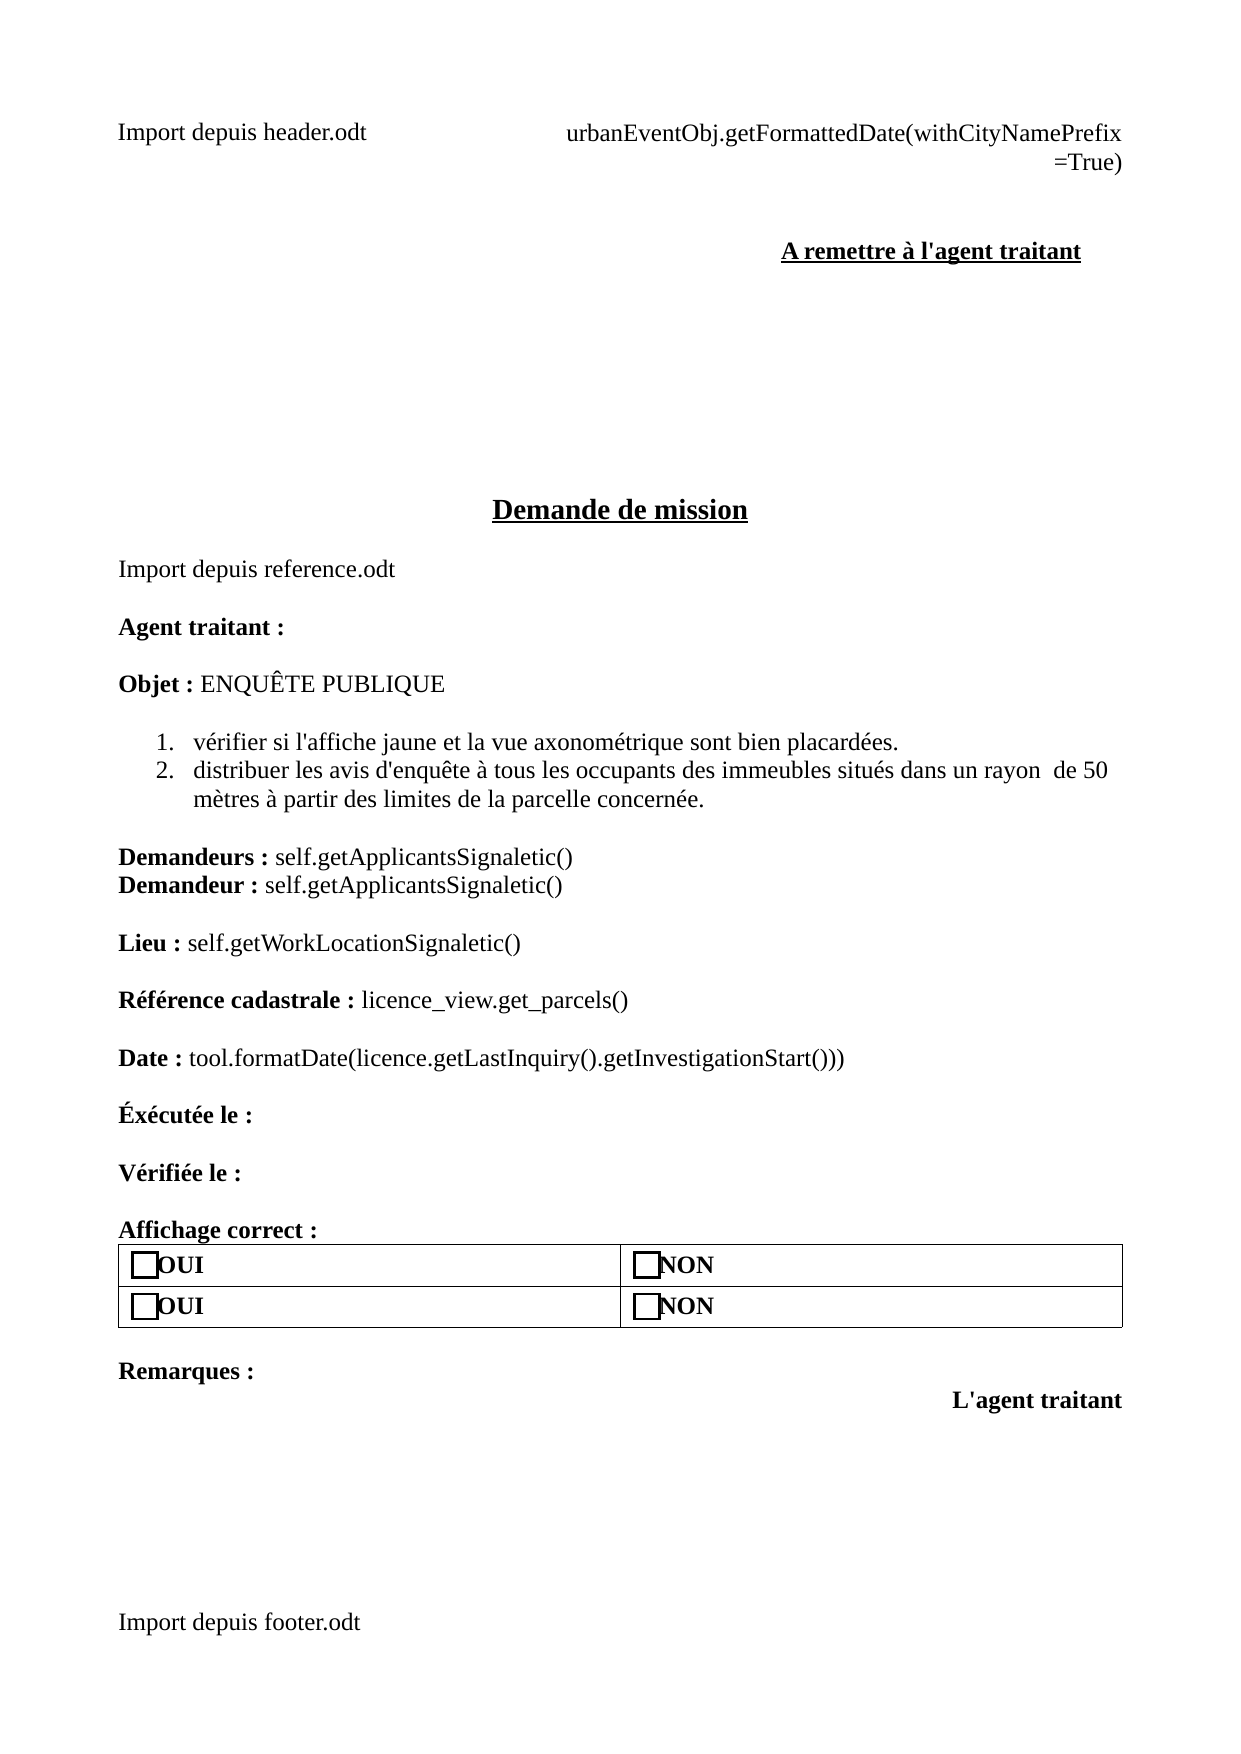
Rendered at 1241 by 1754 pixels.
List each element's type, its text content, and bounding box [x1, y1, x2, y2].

table_cell NON [621, 1287, 1122, 1327]
table_cell OUI [119, 1287, 620, 1327]
text urbanEventObj.getFormattedDate(withCityNamePrefix=True) [117, 118, 1122, 426]
text Demandeur : self.getApplicantsSignaletic() [118, 870, 1122, 899]
text Remarques : [118, 1356, 1122, 1385]
title Demande de mission [118, 492, 1122, 525]
table_header NON [621, 1245, 1122, 1286]
text Import depuis header.odt [117, 117, 538, 146]
text Lieu : self.getWorkLocationSignaletic() [118, 928, 1122, 957]
text Affichage correct : [118, 1215, 1122, 1244]
text Import depuis reference.odt [118, 554, 1122, 583]
list vérifier si l'affiche jaune et la vue axonométrique sont bien placardées. [156, 727, 1122, 755]
text Date : tool.formatDate(licence.getLastInquiry().getInvestigationStart())) [118, 1043, 1122, 1072]
title A remettre à l'agent traitant [578, 236, 1081, 265]
text Éxécutée le : [118, 1100, 1122, 1129]
text Agent traitant : [118, 612, 1122, 640]
text Vérifiée le : [118, 1158, 1122, 1187]
text Demandeurs : self.getApplicantsSignaletic() [118, 842, 1122, 870]
table_header OUI [119, 1245, 620, 1286]
list distribuer les avis d'enquête à tous les occupants des immeubles situés dans un rayon de 50 mètres à partir des limites de la parcelle concernée. [156, 755, 1122, 813]
text Objet : ENQUÊTE PUBLIQUE [118, 669, 1122, 698]
text Référence cadastrale : licence_view.get_parcels() [118, 985, 1122, 1014]
text L'agent traitant [118, 1385, 1122, 1413]
